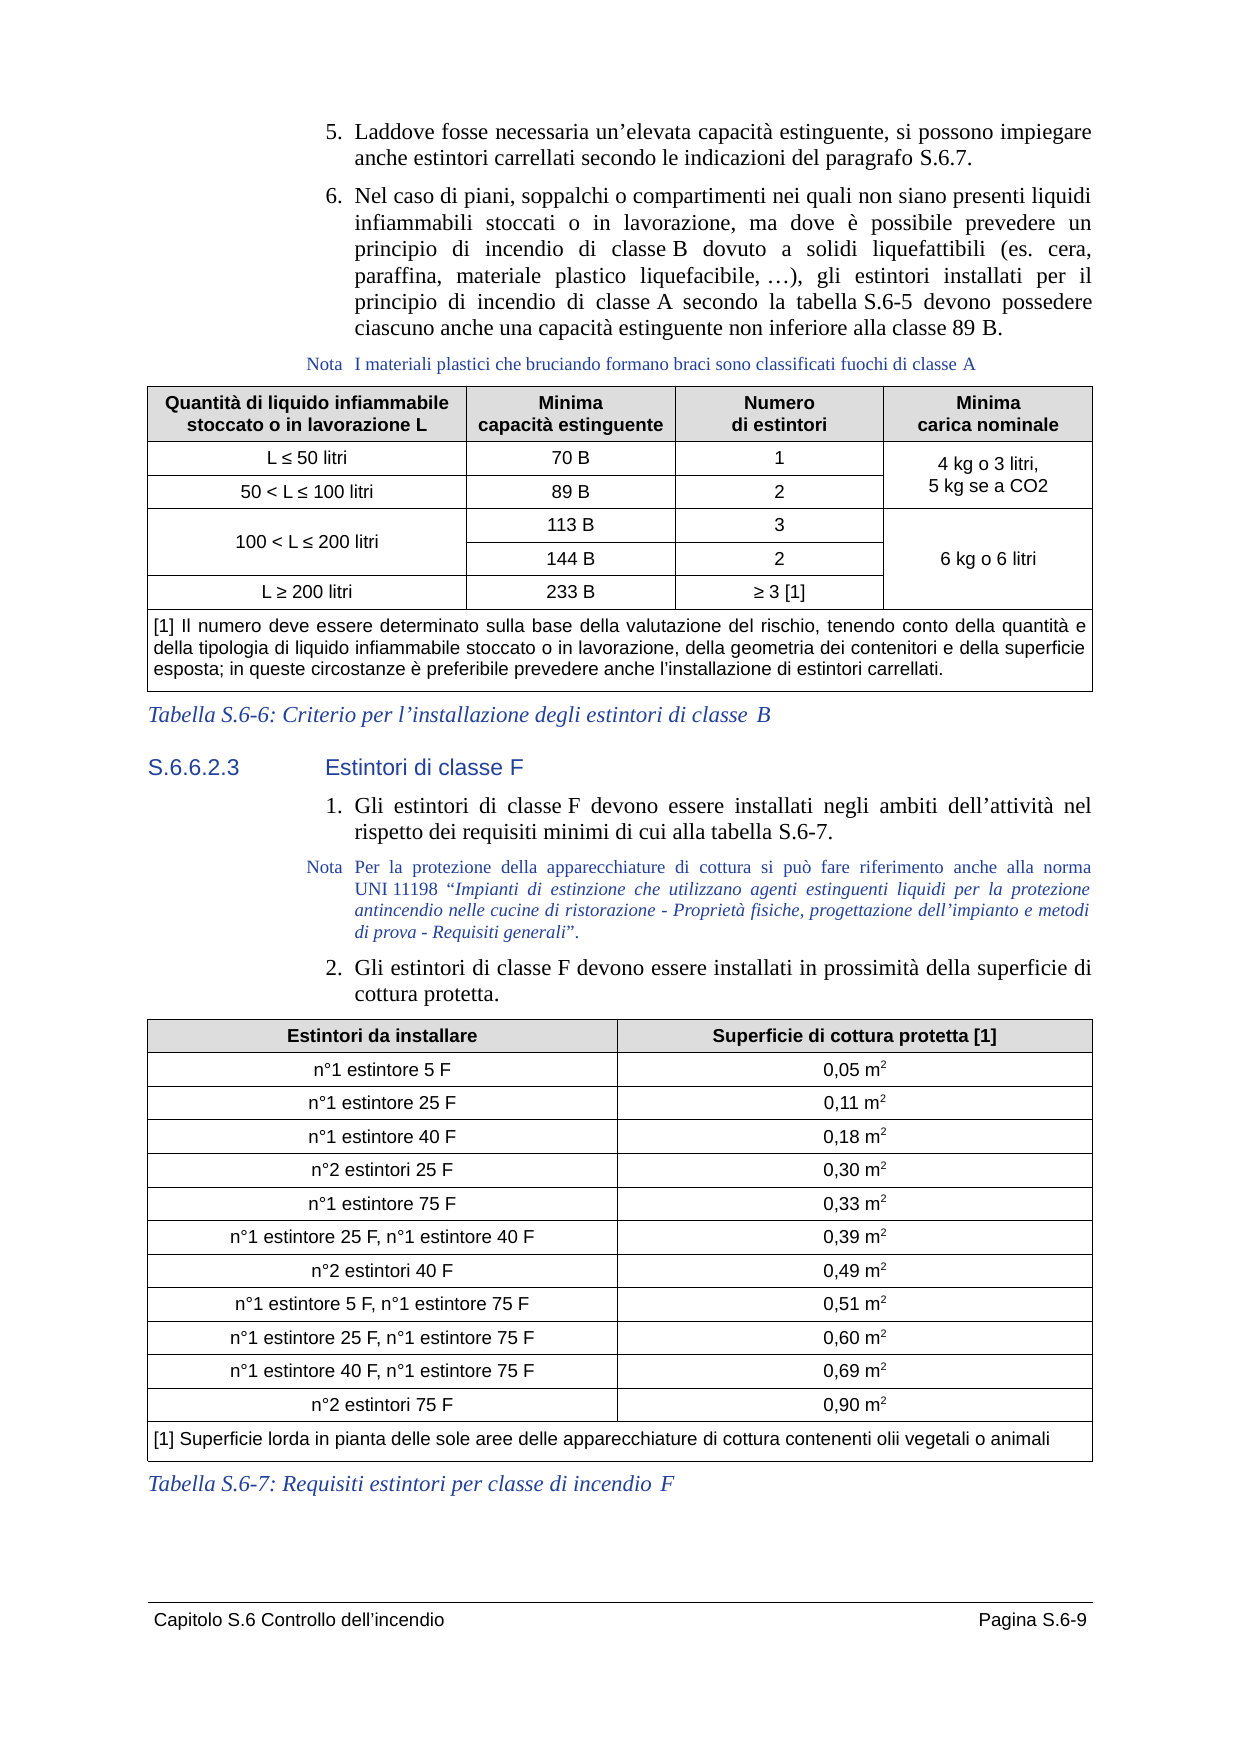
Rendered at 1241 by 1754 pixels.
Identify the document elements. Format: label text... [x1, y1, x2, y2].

list Per la protezione della apparecchiature di cottura si può fare riferimento anche alla norma UNI 11198 “Impianti di estinzione che utilizzano agenti estinguenti liquidi per la protezione antincendio nelle cucine di ristorazione - Proprietà fisiche, progettazione dell’impianto e metodi di prova - Requisiti generali”. [342, 856, 1093, 942]
table_cell 0,49 m2 [618, 1255, 1092, 1287]
table_cell 2 [676, 543, 883, 575]
table_cell 3 [676, 509, 883, 542]
table_cell 1 [676, 442, 883, 474]
table_cell 6 kg o 6 litri [884, 509, 1092, 609]
table_header Minima carica nominale [884, 387, 1092, 441]
table_cell 0,69 m2 [618, 1355, 1092, 1388]
text Tabella S.6-7: Requisiti estintori per classe di incendio F [148, 1470, 1093, 1496]
table_cell 70 B [467, 442, 675, 474]
table_header Minima capacità estinguente [467, 387, 675, 441]
list Gli estintori di classe F devono essere installati negli ambiti dell’attività nel rispetto dei requisiti minimi di cui alla tabella S.6-7. [342, 792, 1093, 844]
table_cell 113 B [467, 509, 675, 542]
table_cell n°1 estintore 40 F, n°1 estintore 75 F [148, 1355, 617, 1388]
table_cell n°1 estintore 25 F, n°1 estintore 75 F [148, 1322, 617, 1354]
table_cell 4 kg o 3 litri, 5 kg se a CO2 [884, 442, 1092, 508]
table_cell 0,51 m2 [618, 1288, 1092, 1321]
table_cell n°1 estintore 75 F [148, 1188, 617, 1220]
table_cell [1] Il numero deve essere determinato sulla base della valutazione del rischio, tenendo conto della quantità e della tipologia di liquido infiammabile stoccato o in lavorazione, della geometria dei contenitori e della superficie esposta; in queste circostanze è preferibile prevedere anche l’installazione di estintori carrellati. [148, 610, 1092, 691]
table_cell 89 B [467, 476, 675, 508]
table_cell 0,33 m2 [618, 1188, 1092, 1220]
table_cell n°2 estintori 40 F [148, 1255, 617, 1287]
list Laddove fosse necessaria un’elevata capacità estinguente, si possono impiegare anche estintori carrellati secondo le indicazioni del paragrafo S.6.7. [342, 118, 1093, 171]
table_cell L ≤ 50 litri [148, 442, 466, 474]
table_cell n°1 estintore 25 F, n°1 estintore 40 F [148, 1221, 617, 1253]
table_cell 0,60 m2 [618, 1322, 1092, 1354]
subtitle Estintori di classe F [148, 753, 1093, 780]
table_cell [1] Superficie lorda in pianta delle sole aree delle apparecchiature di cottura contenenti olii vegetali o animali [148, 1422, 1092, 1461]
table_cell 0,90 m2 [618, 1389, 1092, 1421]
table_cell 2 [676, 476, 883, 508]
table_cell n°1 estintore 25 F [148, 1087, 617, 1119]
list Nel caso di piani, soppalchi o compartimenti nei quali non siano presenti liquidi infiammabili stoccati o in lavorazione, ma dove è possibile prevedere un principio di incendio di classe B dovuto a solidi liquefattibili (es. cera, paraffina, materiale plastico liquefacibile, …), gli estintori installati per il principio di incendio di classe A secondo la tabella S.6-5 devono possedere ciascuno anche una capacità estinguente non inferiore alla classe 89 B. [342, 183, 1093, 341]
table_cell 144 B [467, 543, 675, 575]
table_cell 100 < L ≤ 200 litri [148, 509, 466, 575]
table_header Numero di estintori [676, 387, 883, 441]
table_cell n°1 estintore 40 F [148, 1120, 617, 1153]
list I materiali plastici che bruciando formano braci sono classificati fuochi di classe A [342, 352, 1093, 374]
table_cell 0,18 m2 [618, 1120, 1092, 1153]
table_cell n°1 estintore 5 F, n°1 estintore 75 F [148, 1288, 617, 1321]
table_cell 0,11 m2 [618, 1087, 1092, 1119]
table_cell n°2 estintori 25 F [148, 1154, 617, 1186]
text Tabella S.6-6: Criterio per l’installazione degli estintori di classe B [148, 701, 1093, 727]
table_cell 0,05 m2 [618, 1053, 1092, 1086]
table_header Superficie di cottura protetta [1] [618, 1020, 1092, 1052]
table_cell n°2 estintori 75 F [148, 1389, 617, 1421]
table_header Quantità di liquido infiammabile stoccato o in lavorazione L [148, 387, 466, 441]
table_cell 0,30 m2 [618, 1154, 1092, 1186]
table_cell 50 < L ≤ 100 litri [148, 476, 466, 508]
table_cell n°1 estintore 5 F [148, 1053, 617, 1086]
table_cell 0,39 m2 [618, 1221, 1092, 1253]
table_header Estintori da installare [148, 1020, 617, 1052]
table_cell L ≥ 200 litri [148, 576, 466, 609]
list Gli estintori di classe F devono essere installati in prossimità della superficie di cottura protetta. [342, 954, 1093, 1007]
table_cell 233 B [467, 576, 675, 609]
table_cell ≥ 3 [1] [676, 576, 883, 609]
